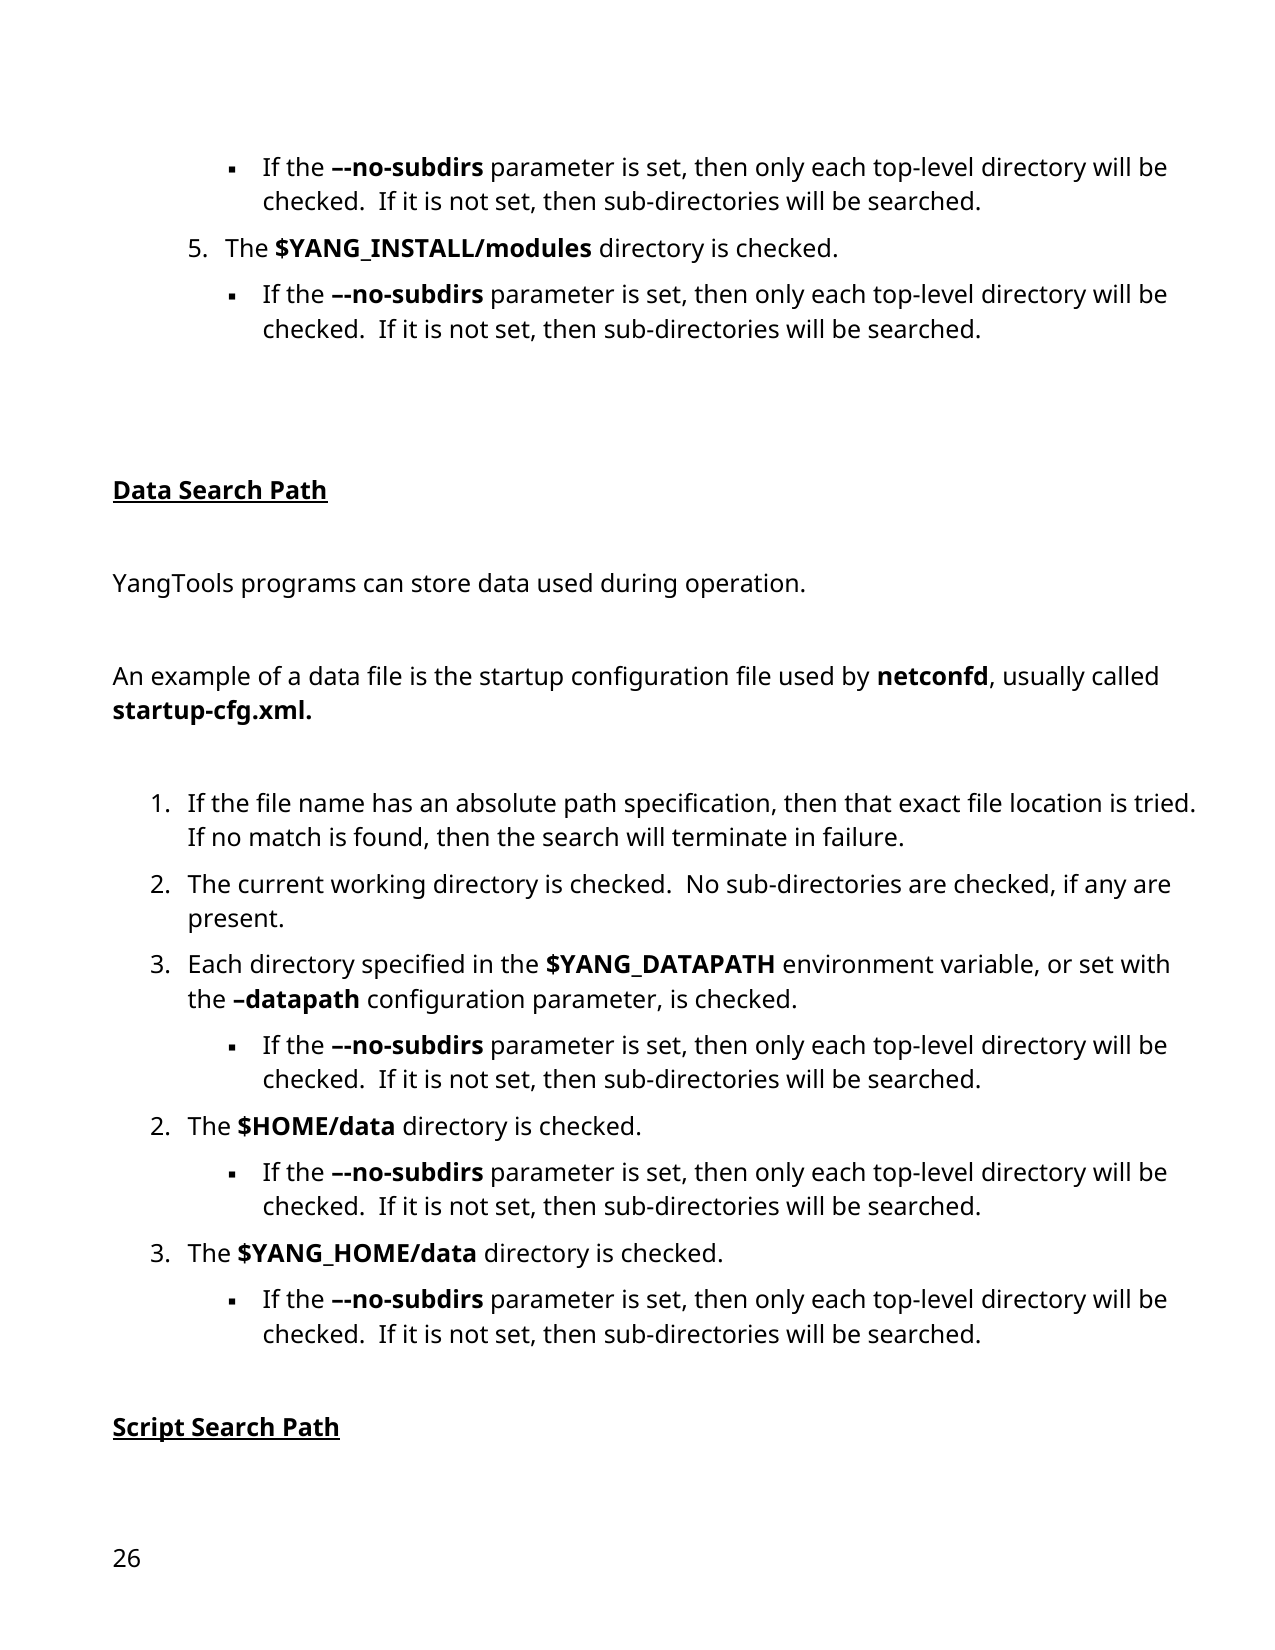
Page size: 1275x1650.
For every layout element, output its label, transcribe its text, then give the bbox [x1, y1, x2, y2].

list If the –-no-subdirs parameter is set, then only each top-level directory will be checked. If it is not set, then sub-directories will be searched. [225, 277, 1200, 413]
text Script Search Path [112, 1409, 1200, 1443]
text An example of a data file is the startup configuration file used by netconfd, usually called startup-cfg.xml. [112, 659, 1200, 727]
list If the file name has an absolute path specification, then that exact file location is tried. If no match is found, then the search will terminate in failure. [150, 786, 1200, 854]
text Data Search Path [112, 472, 1200, 507]
list If the –-no-subdirs parameter is set, then only each top-level directory will be checked. If it is not set, then sub-directories will be searched. [225, 1155, 1200, 1223]
text YangTools programs can store data used during operation. [112, 566, 1200, 600]
list If the –-no-subdirs parameter is set, then only each top-level directory will be checked. If it is not set, then sub-directories will be searched. [225, 1028, 1200, 1096]
list Each directory specified in the $YANG_DATAPATH environment variable, or set with the –datapath configuration parameter, is checked. [150, 947, 1200, 1015]
list If the –-no-subdirs parameter is set, then only each top-level directory will be checked. If it is not set, then sub-directories will be searched. [225, 1282, 1200, 1350]
list If the –-no-subdirs parameter is set, then only each top-level directory will be checked. If it is not set, then sub-directories will be searched. [225, 150, 1200, 218]
list The $HOME/data directory is checked. [150, 1108, 1200, 1142]
list The $YANG_HOME/data directory is checked. [150, 1236, 1200, 1270]
list The current working directory is checked. No sub-directories are checked, if any are present. [150, 867, 1200, 935]
list The $YANG_INSTALL/modules directory is checked. [187, 231, 1200, 265]
